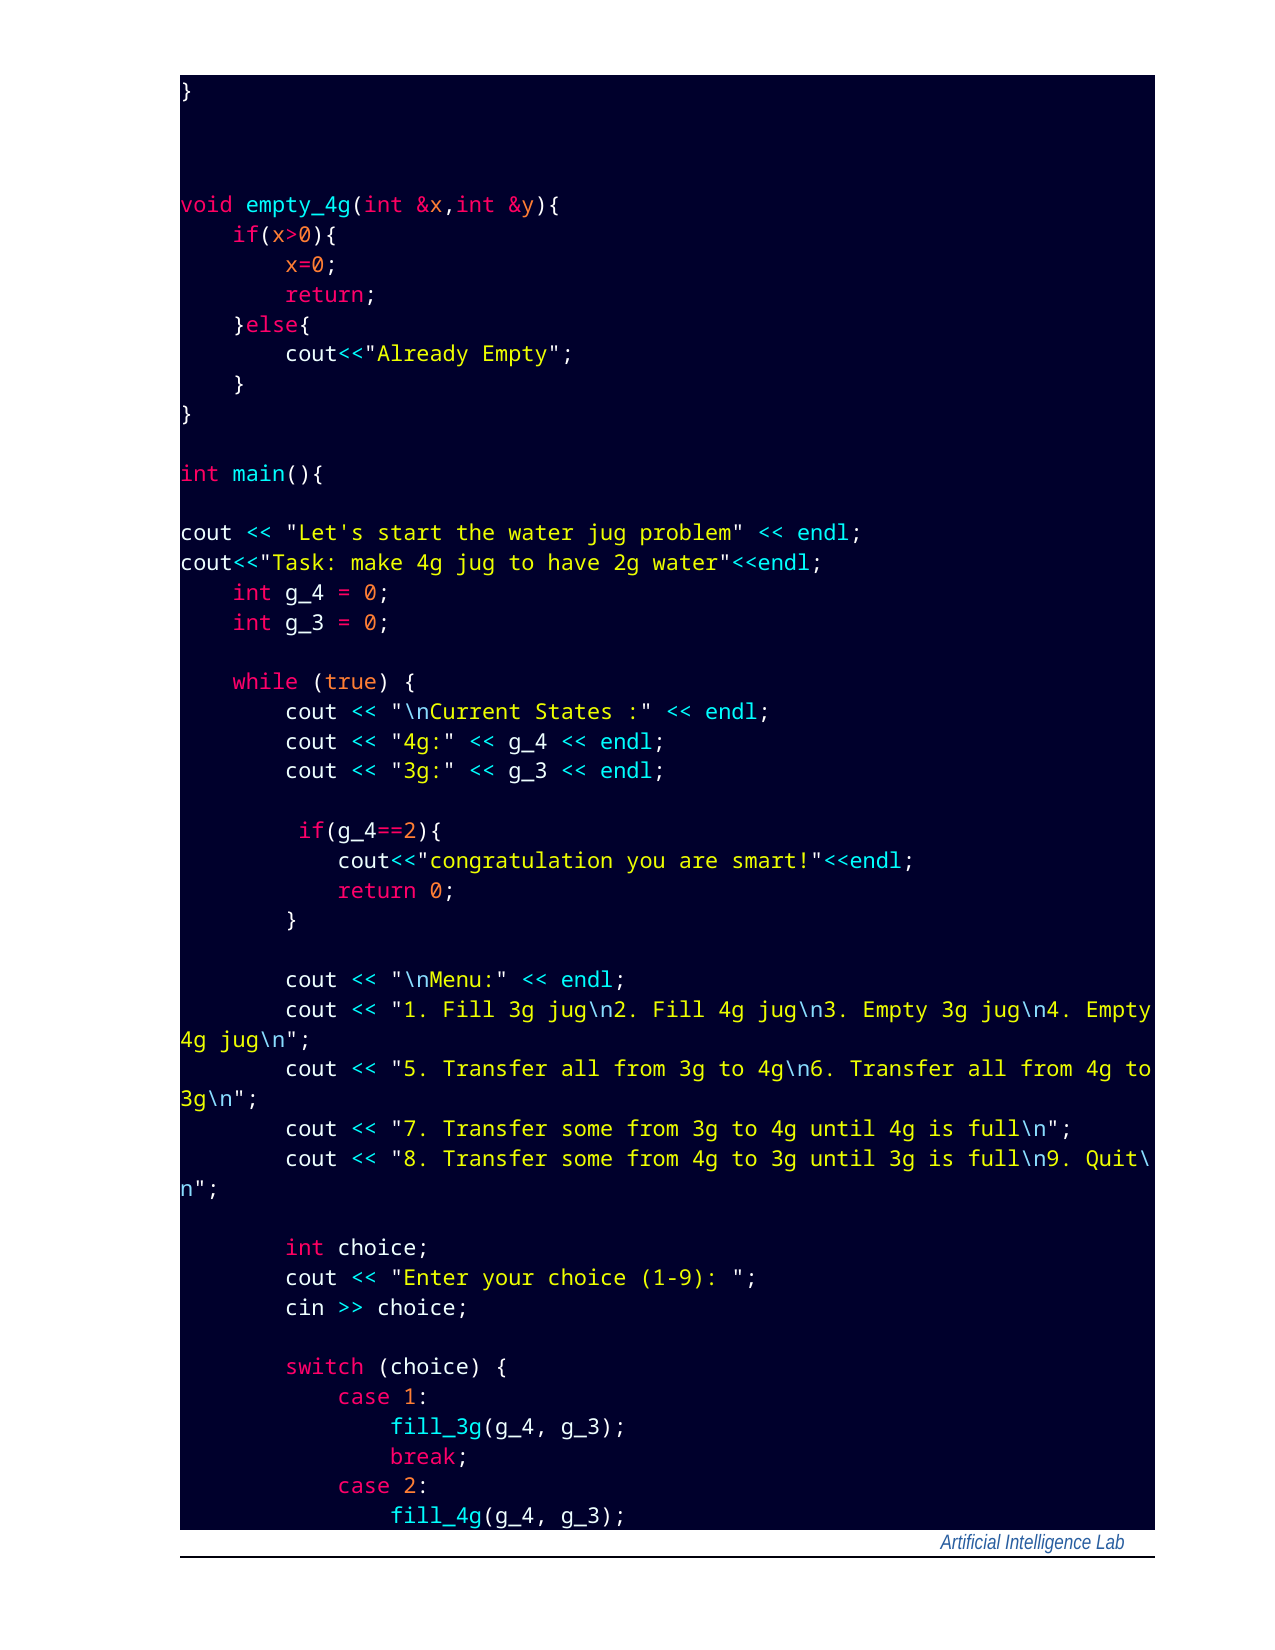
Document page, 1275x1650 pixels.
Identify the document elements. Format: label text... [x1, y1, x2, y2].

text case 2: [180, 1470, 1155, 1500]
text while (true) { [180, 666, 1155, 696]
text cout << "8. Transfer some from 4g to 3g until 3g is full\n9. Quit\n"; [180, 1143, 1155, 1202]
text case 1: [180, 1381, 1155, 1411]
text cout << "3g:" << g_3 << endl; [180, 755, 1155, 785]
text }else{ [180, 308, 1155, 338]
text return; [180, 279, 1155, 308]
text int choice; [180, 1232, 1155, 1262]
text x=0; [180, 249, 1155, 279]
text cout << "\nCurrent States :" << endl; [180, 696, 1155, 726]
text int g_3 = 0; [180, 606, 1155, 636]
text cout<<"congratulation you are smart!"<<endl; [180, 845, 1155, 874]
text int main(){ [180, 457, 1155, 487]
text if(g_4==2){ [180, 815, 1155, 845]
text cout << "7. Transfer some from 3g to 4g until 4g is full\n"; [180, 1113, 1155, 1143]
text fill_4g(g_4, g_3); [180, 1500, 1155, 1530]
text cout << "Enter your choice (1-9): "; [180, 1262, 1155, 1292]
text cout << "5. Transfer all from 3g to 4g\n6. Transfer all from 4g to 3g\n"; [180, 1053, 1155, 1113]
text cin >> choice; [180, 1292, 1155, 1321]
text } [180, 904, 1155, 934]
text cout << "Let's start the water jug problem" << endl; [180, 517, 1155, 547]
text cout << "4g:" << g_4 << endl; [180, 726, 1155, 755]
text cout<<"Already Empty"; [180, 338, 1155, 368]
text cout << "\nMenu:" << endl; [180, 964, 1155, 994]
text fill_3g(g_4, g_3); [180, 1411, 1155, 1441]
text } [180, 75, 1155, 105]
text switch (choice) { [180, 1351, 1155, 1381]
text if(x>0){ [180, 219, 1155, 249]
text int g_4 = 0; [180, 577, 1155, 606]
text return 0; [180, 874, 1155, 904]
text } [180, 368, 1155, 398]
text cout << "1. Fill 3g jug\n2. Fill 4g jug\n3. Empty 3g jug\n4. Empty 4g jug\n"; [180, 994, 1155, 1053]
text } [180, 398, 1155, 428]
text break; [180, 1441, 1155, 1470]
text cout<<"Task: make 4g jug to have 2g water"<<endl; [180, 547, 1155, 577]
text void empty_4g(int &x,int &y){ [180, 189, 1155, 219]
